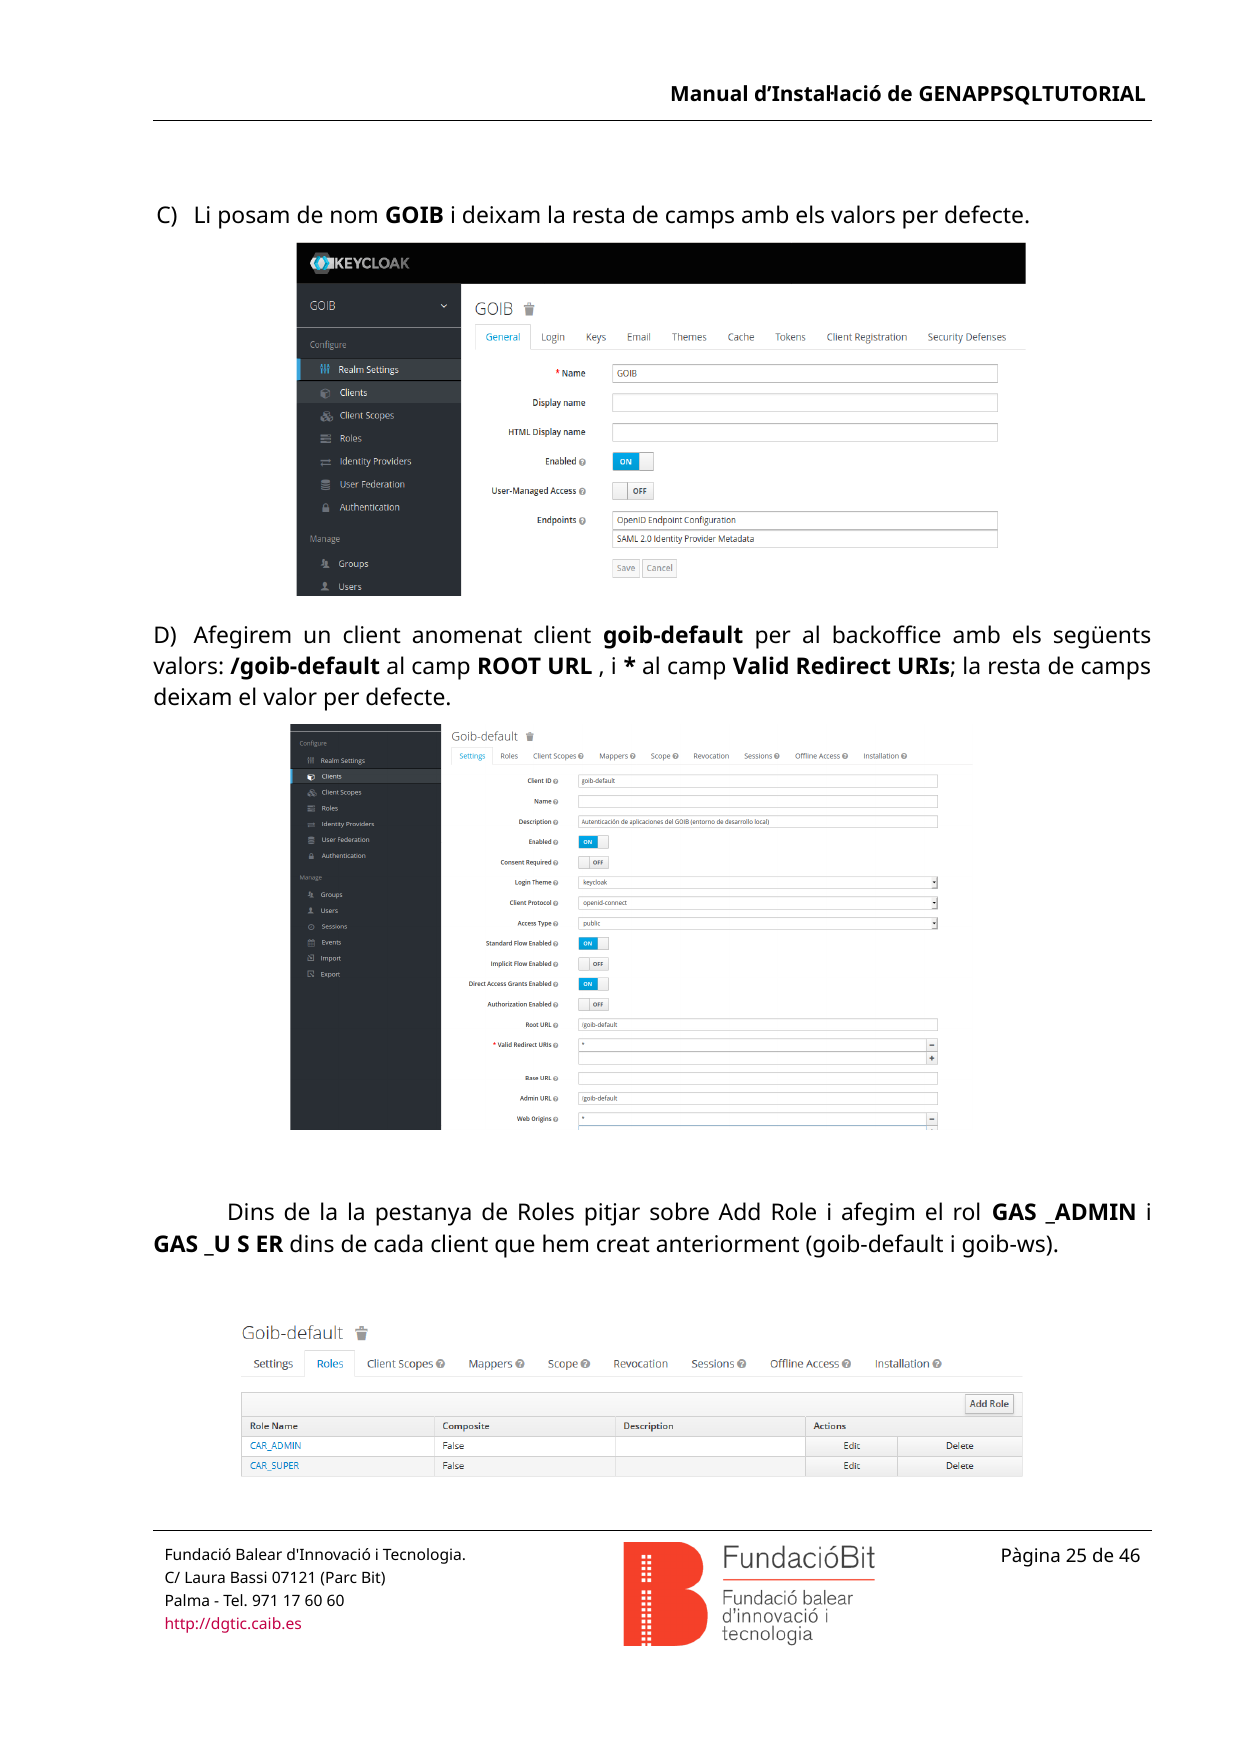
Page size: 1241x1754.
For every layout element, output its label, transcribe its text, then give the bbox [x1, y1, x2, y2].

picture [623, 1542, 875, 1646]
list Dins de la la pestanya de Roles pitjar sobre Add Role i afegim el rol GAS _ADMIN i GAS _U S ER dins de cada client que hem creat anteriorment (goib-default i goib-ws). [153, 1196, 1152, 1259]
list Li posam de nom GOIB i deixam la resta de camps amb els valors per defecte. [156, 199, 1152, 231]
picture [296, 242, 1026, 596]
list Afegirem un client anomenat client goib-default per al backoffice amb els següents valors: /goib-default al camp ROOT URL , i * al camp Valid Redirect URIs; la resta de camps deixam el valor per defecte. [153, 619, 1152, 713]
picture [290, 724, 973, 1130]
picture [232, 1313, 1032, 1493]
